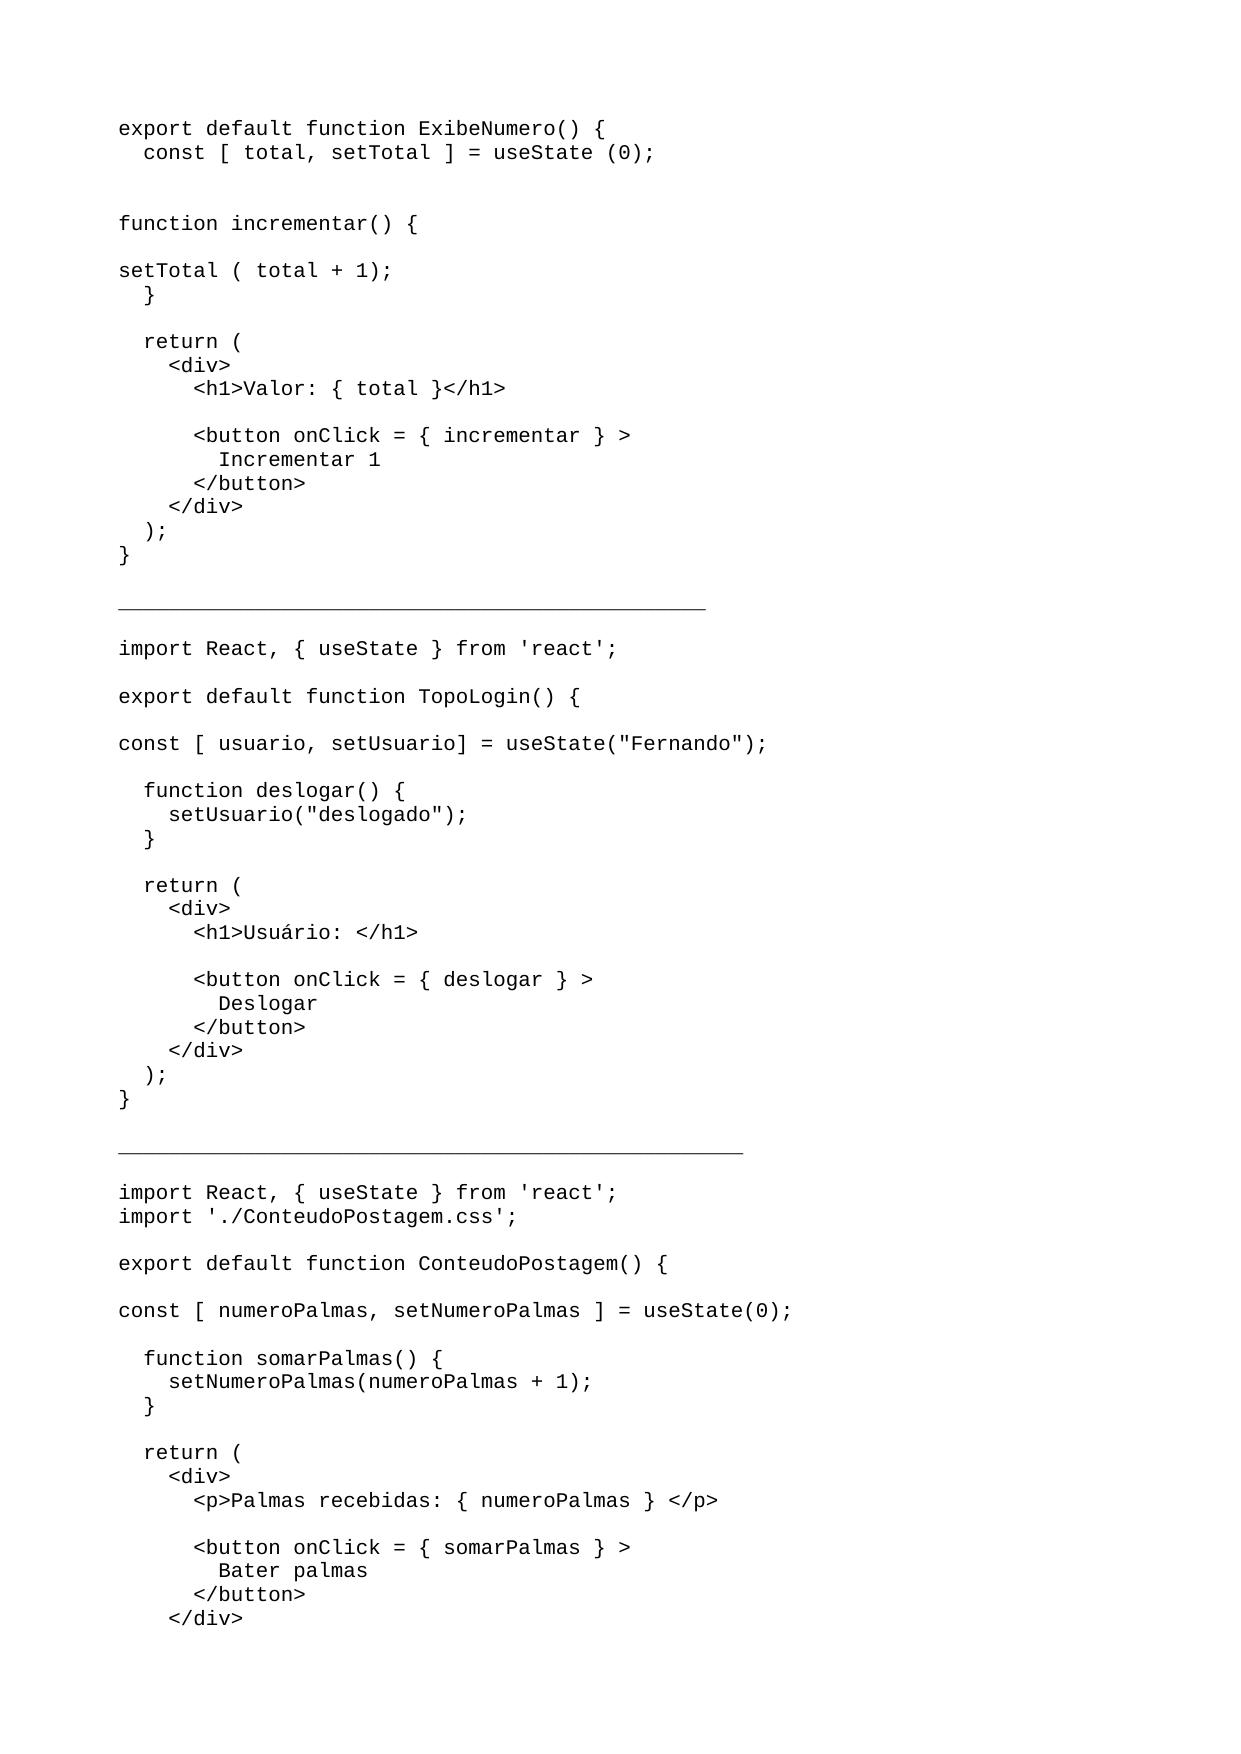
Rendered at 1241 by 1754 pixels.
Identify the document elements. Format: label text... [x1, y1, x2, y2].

text Incrementar 1 [118, 449, 1122, 473]
text ); [118, 1064, 1122, 1088]
text Bater palmas [118, 1561, 1122, 1584]
text import React, { useState } from 'react'; [118, 1182, 1122, 1206]
text export default function ExibeNumero() { [118, 118, 1122, 142]
text </button> [118, 1017, 1122, 1040]
text <button onClick = { deslogar } > [118, 969, 1122, 993]
text <button onClick = { incrementar } > [118, 426, 1122, 449]
text __________________________________________________ [118, 1135, 1122, 1158]
text <div> [118, 354, 1122, 378]
text const [ total, setTotal ] = useState (0); [118, 142, 1122, 165]
text } [118, 284, 1122, 307]
text return ( [118, 331, 1122, 354]
text setUsuario("deslogado"); [118, 804, 1122, 827]
text _______________________________________________ [118, 591, 1122, 615]
text } [118, 827, 1122, 851]
text <div> [118, 1466, 1122, 1489]
text return ( [118, 1442, 1122, 1466]
text import './ConteudoPostagem.css'; [118, 1206, 1122, 1229]
text </div> [118, 496, 1122, 520]
text <p>Palmas recebidas: { numeroPalmas } </p> [118, 1489, 1122, 1513]
text <button onClick = { somarPalmas } > [118, 1537, 1122, 1561]
text setNumeroPalmas(numeroPalmas + 1); [118, 1371, 1122, 1395]
text function incrementar() { [118, 213, 1122, 236]
text } [118, 1088, 1122, 1111]
text </button> [118, 1584, 1122, 1608]
text <h1>Usuário: </h1> [118, 922, 1122, 946]
text export default function TopoLogin() { [118, 686, 1122, 709]
text import React, { useState } from 'react'; [118, 638, 1122, 662]
text export default function ConteudoPostagem() { [118, 1253, 1122, 1277]
text } [118, 1395, 1122, 1419]
text </div> [118, 1608, 1122, 1631]
text <div> [118, 898, 1122, 922]
text return ( [118, 875, 1122, 898]
text setTotal ( total + 1); [118, 260, 1122, 284]
text } [118, 544, 1122, 567]
text <h1>Valor: { total }</h1> [118, 378, 1122, 402]
text function deslogar() { [118, 780, 1122, 804]
text const [ numeroPalmas, setNumeroPalmas ] = useState(0); [118, 1300, 1122, 1324]
text </div> [118, 1040, 1122, 1064]
text </button> [118, 473, 1122, 496]
text ); [118, 520, 1122, 544]
text Deslogar [118, 993, 1122, 1017]
text function somarPalmas() { [118, 1348, 1122, 1371]
text const [ usuario, setUsuario] = useState("Fernando"); [118, 733, 1122, 757]
